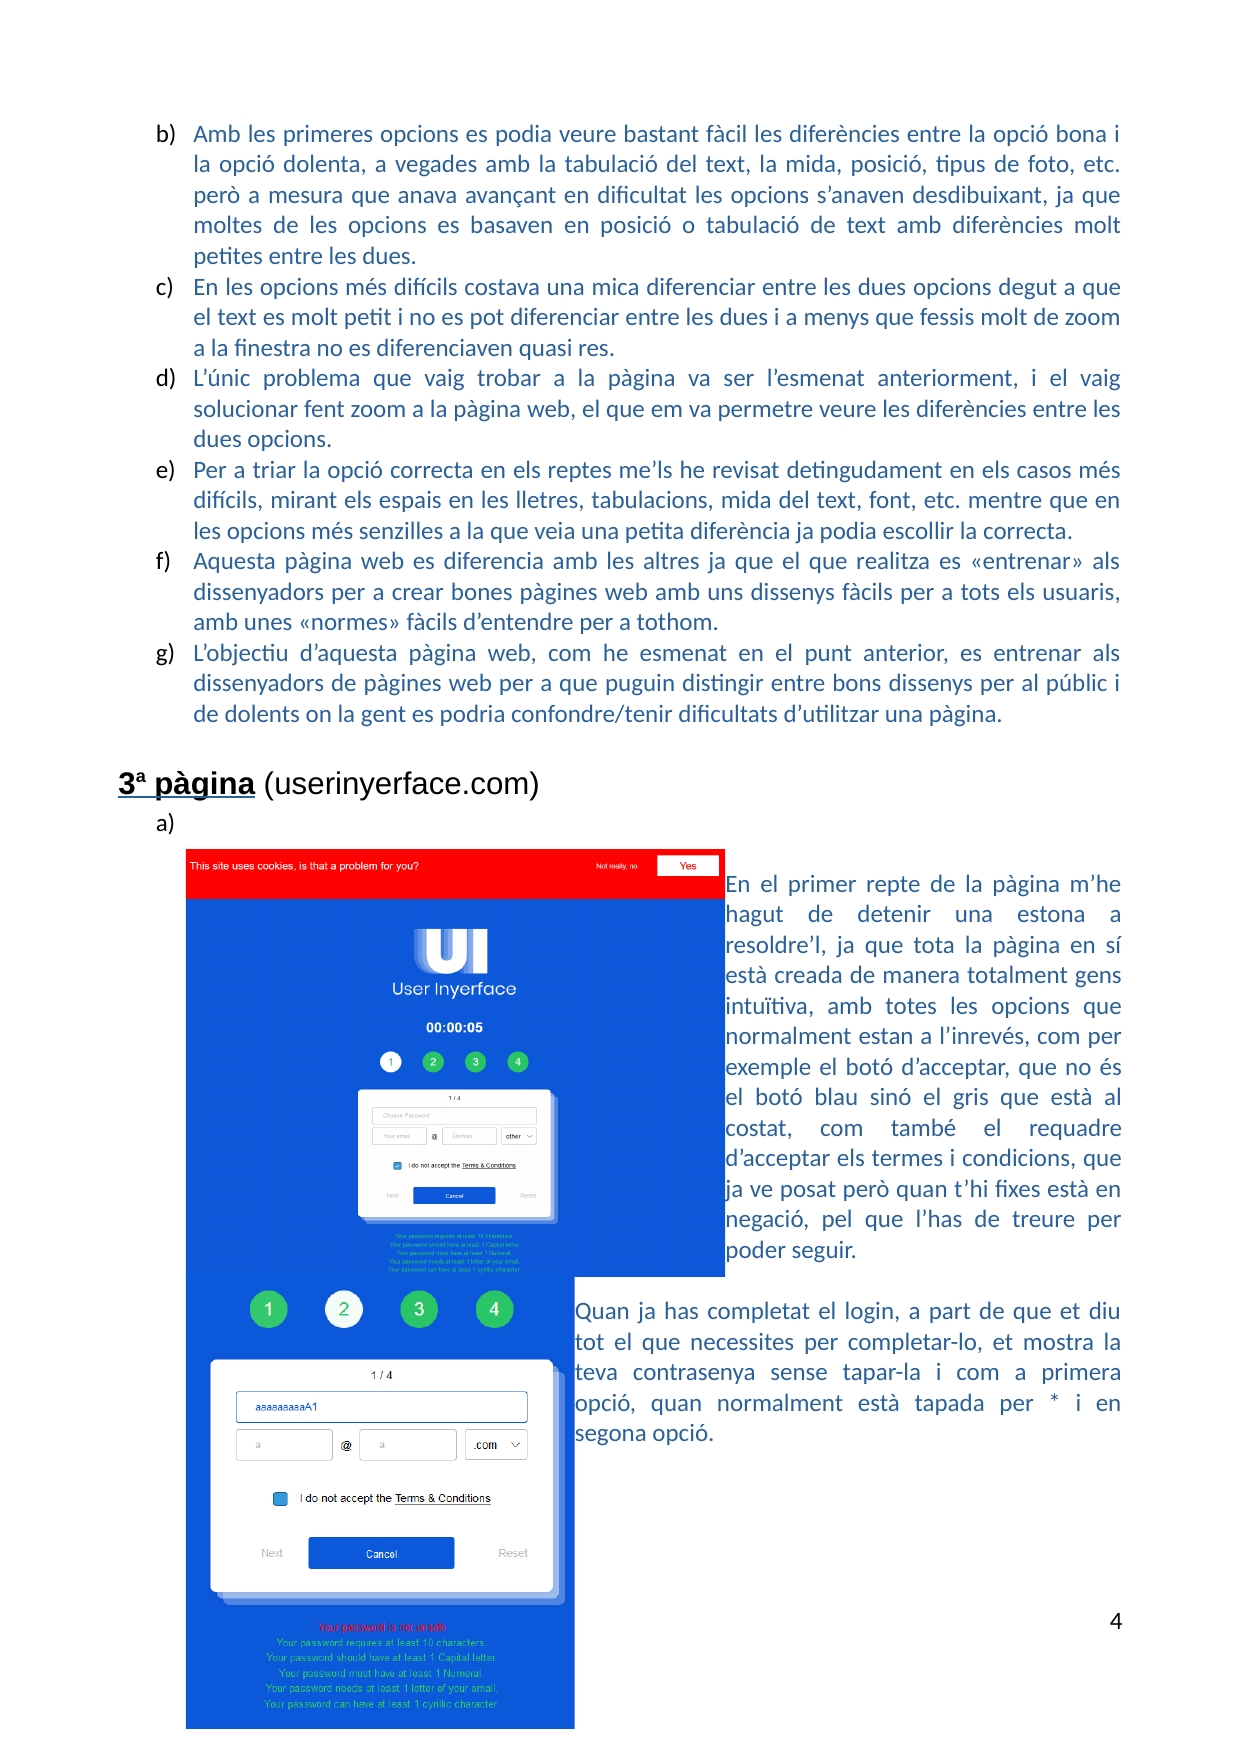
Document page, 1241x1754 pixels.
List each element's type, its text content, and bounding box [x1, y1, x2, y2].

text Quan ja has completat el login, a part de que et diu tot el que necessites per completar-lo, et mostra la teva contrasenya sense tapar-la i com a primera opció, quan normalment està tapada per * i en segona opció. [575, 1295, 1122, 1448]
subtitle 3a pàgina (userinyerface.com) [118, 765, 1122, 801]
list Amb les primeres opcions es podia veure bastant fàcil les diferències entre la opció bona i la opció dolenta, a vegades amb la tabulació del text, la mida, posició, tipus de foto, etc. però a mesura que anava avançant en dificultat les opcions s’anaven desdibuixant, ja que moltes de les opcions es basaven en posició o tabulació de text amb diferències molt petites entre les dues. [156, 118, 1122, 271]
list En les opcions més difícils costava una mica diferenciar entre les dues opcions degut a que el text es molt petit i no es pot diferenciar entre les dues i a menys que fessis molt de zoom a la finestra no es diferenciaven quasi res. [156, 271, 1122, 362]
list L’únic problema que vaig trobar a la pàgina va ser l’esmenat anteriorment, i el vaig solucionar fent zoom a la pàgina web, el que em va permetre veure les diferències entre les dues opcions. [156, 362, 1122, 454]
text [118, 1295, 185, 1448]
text [118, 868, 185, 1265]
list Per a triar la opció correcta en els reptes me’ls he revisat detingudament en els casos més difícils, mirant els espais en les lletres, tabulacions, mida del text, font, etc. mentre que en les opcions més senzilles a la que veia una petita diferència ja podia escollir la correcta. [156, 454, 1122, 545]
list Aquesta pàgina web es diferencia amb les altres ja que el que realitza es «entrenar» als dissenyadors per a crear bones pàgines web amb uns dissenys fàcils per a tots els usuaris, amb unes «normes» fàcils d’entendre per a tothom. [156, 545, 1122, 637]
text En el primer repte de la pàgina m’he hagut de detenir una estona a resoldre’l, ja que tota la pàgina en sí està creada de manera totalment gens intuïtiva, amb totes les opcions que normalment estan a l’inrevés, com per exemple el botó d’acceptar, que no és el botó blau sinó el gris que està al costat, com també el requadre d’acceptar els termes i condicions, que ja ve posat però quan t’hi fixes està en negació, pel que l’has de treure per poder seguir. [725, 868, 1122, 1265]
picture [185, 849, 725, 1729]
list L’objectiu d’aquesta pàgina web, com he esmenat en el punt anterior, es entrenar als dissenyadors de pàgines web per a que puguin distingir entre bons dissenys per al públic i de dolents on la gent es podria confondre/tenir dificultats d’utilitzar una pàgina. [156, 637, 1122, 728]
